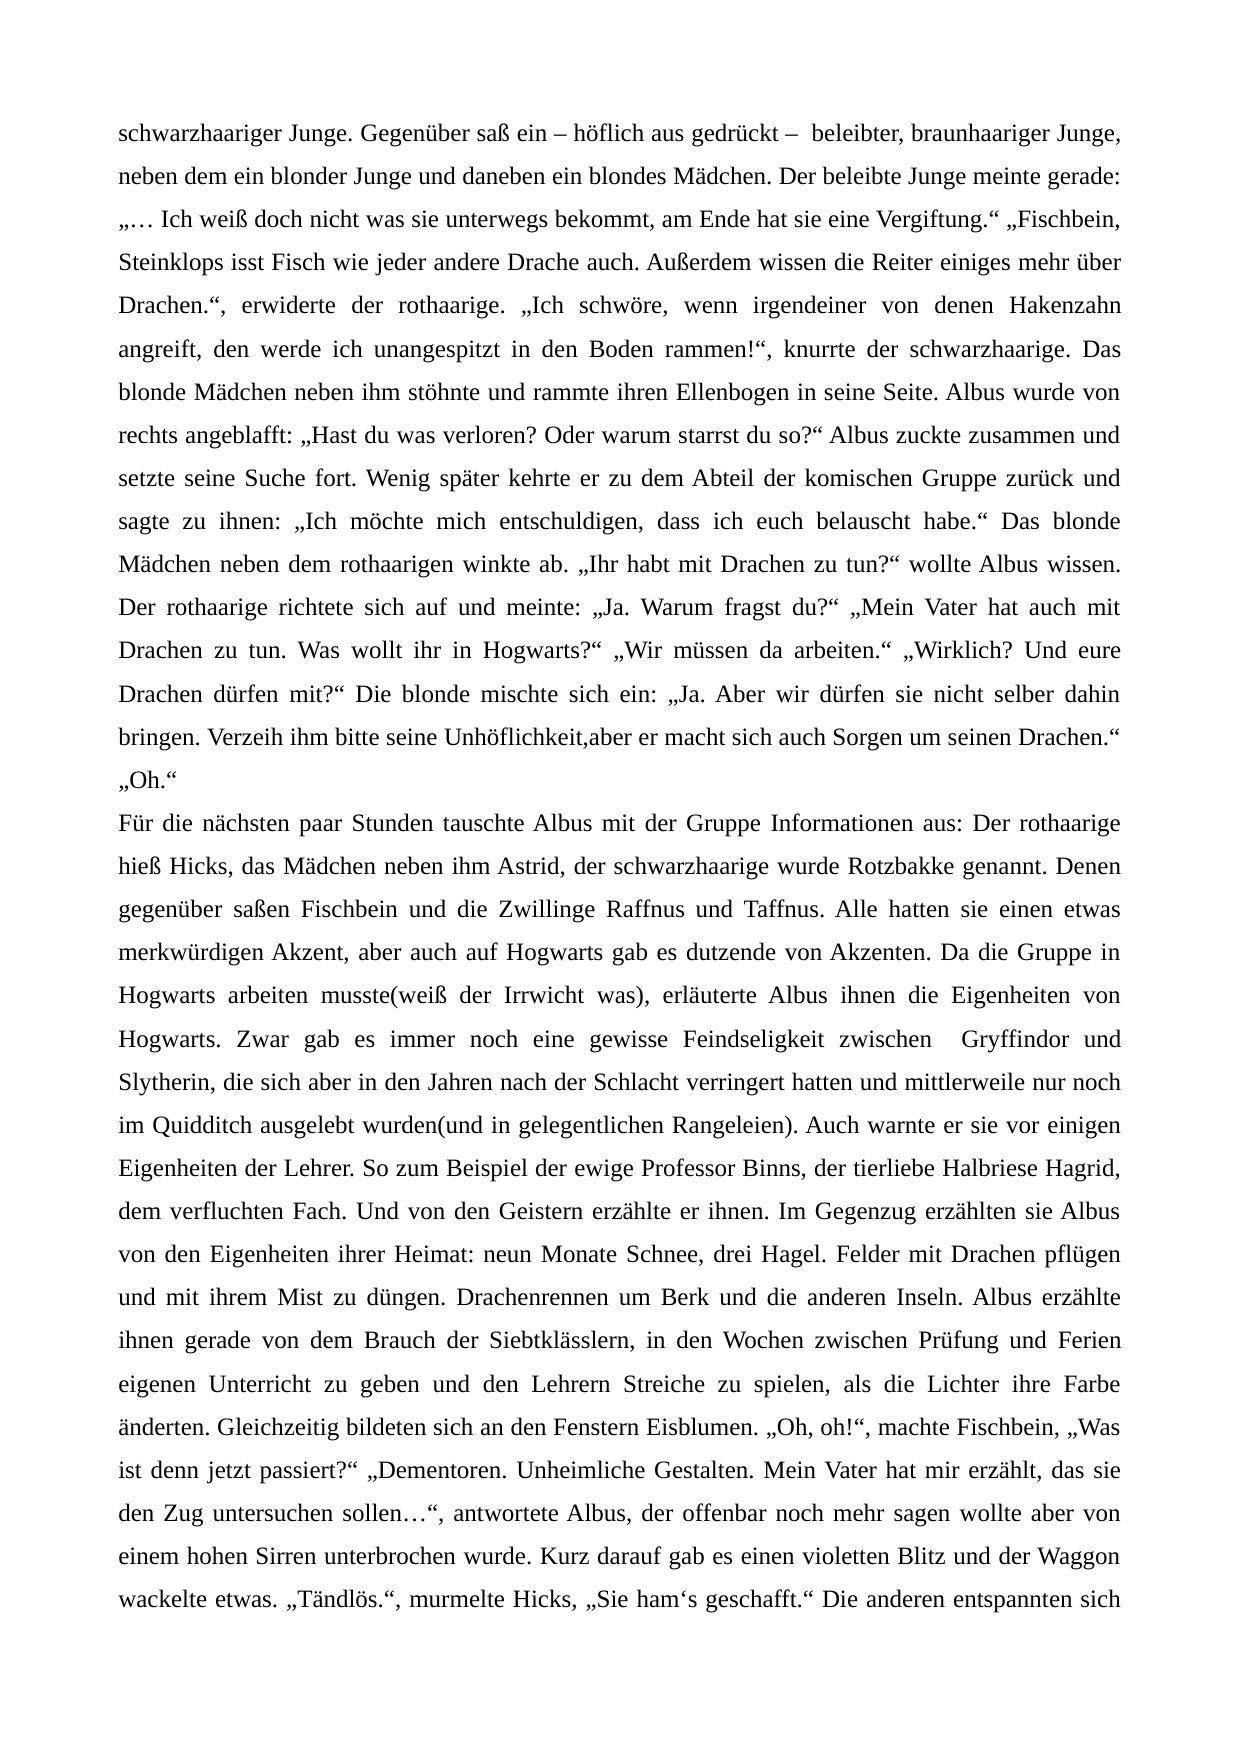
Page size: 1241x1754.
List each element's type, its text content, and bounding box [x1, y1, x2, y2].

text schwarzhaariger Junge. Gegenüber saß ein – höflich aus gedrückt – beleibter, braunhaariger Junge, neben dem ein blonder Junge und daneben ein blondes Mädchen. Der beleibte Junge meinte gerade: „… Ich weiß doch nicht was sie unterwegs bekommt, am Ende hat sie eine Vergiftung.“ „Fischbein, Steinklops isst Fisch wie jeder andere Drache auch. Außerdem wissen die Reiter einiges mehr über Drachen.“, erwiderte der rothaarige. „Ich schwöre, wenn irgendeiner von denen Hakenzahn angreift, den werde ich unangespitzt in den Boden rammen!“, knurrte der schwarzhaarige. Das blonde Mädchen neben ihm stöhnte und rammte ihren Ellenbogen in seine Seite. Albus wurde von rechts angeblafft: „Hast du was verloren? Oder warum starrst du so?“ Albus zuckte zusammen und setzte seine Suche fort. Wenig später kehrte er zu dem Abteil der komischen Gruppe zurück und sagte zu ihnen: „Ich möchte mich entschuldigen, dass ich euch belauscht habe.“ Das blonde Mädchen neben dem rothaarigen winkte ab. „Ihr habt mit Drachen zu tun?“ wollte Albus wissen. Der rothaarige richtete sich auf und meinte: „Ja. Warum fragst du?“ „Mein Vater hat auch mit Drachen zu tun. Was wollt ihr in Hogwarts?“ „Wir müssen da arbeiten.“ „Wirklich? Und eure Drachen dürfen mit?“ Die blonde mischte sich ein: „Ja. Aber wir dürfen sie nicht selber dahin bringen. Verzeih ihm bitte seine Unhöflichkeit,aber er macht sich auch Sorgen um seinen Drachen.“ „Oh.“ [118, 118, 1122, 794]
text Für die nächsten paar Stunden tauschte Albus mit der Gruppe Informationen aus: Der rothaarige hieß Hicks, das Mädchen neben ihm Astrid, der schwarzhaarige wurde Rotzbakke genannt. Denen gegenüber saßen Fischbein und die Zwillinge Raffnus und Taffnus. Alle hatten sie einen etwas merkwürdigen Akzent, aber auch auf Hogwarts gab es dutzende von Akzenten. Da die Gruppe in Hogwarts arbeiten musste(weiß der Irrwicht was), erläuterte Albus ihnen die Eigenheiten von Hogwarts. Zwar gab es immer noch eine gewisse Feindseligkeit zwischen Gryffindor und Slytherin, die sich aber in den Jahren nach der Schlacht verringert hatten und mittlerweile nur noch im Quidditch ausgelebt wurden(und in gelegentlichen Rangeleien). Auch warnte er sie vor einigen Eigenheiten der Lehrer. So zum Beispiel der ewige Professor Binns, der tierliebe Halbriese Hagrid, dem verfluchten Fach. Und von den Geistern erzählte er ihnen. Im Gegenzug erzählten sie Albus von den Eigenheiten ihrer Heimat: neun Monate Schnee, drei Hagel. Felder mit Drachen pflügen und mit ihrem Mist zu düngen. Drachenrennen um Berk und die anderen Inseln. Albus erzählte ihnen gerade von dem Brauch der Siebtklässlern, in den Wochen zwischen Prüfung und Ferien eigenen Unterricht zu geben und den Lehrern Streiche zu spielen, als die Lichter ihre Farbe änderten. Gleichzeitig bildeten sich an den Fenstern Eisblumen. „Oh, oh!“, machte Fischbein, „Was ist denn jetzt passiert?“ „Dementoren. Unheimliche Gestalten. Mein Vater hat mir erzählt, das sie den Zug untersuchen sollen…“, antwortete Albus, der offenbar noch mehr sagen wollte aber von einem hohen Sirren unterbrochen wurde. Kurz darauf gab es einen violetten Blitz und der Waggon wackelte etwas. „Tändlös.“, murmelte Hicks, „Sie ham‘s geschafft.“ Die anderen entspannten sich [118, 808, 1122, 1613]
